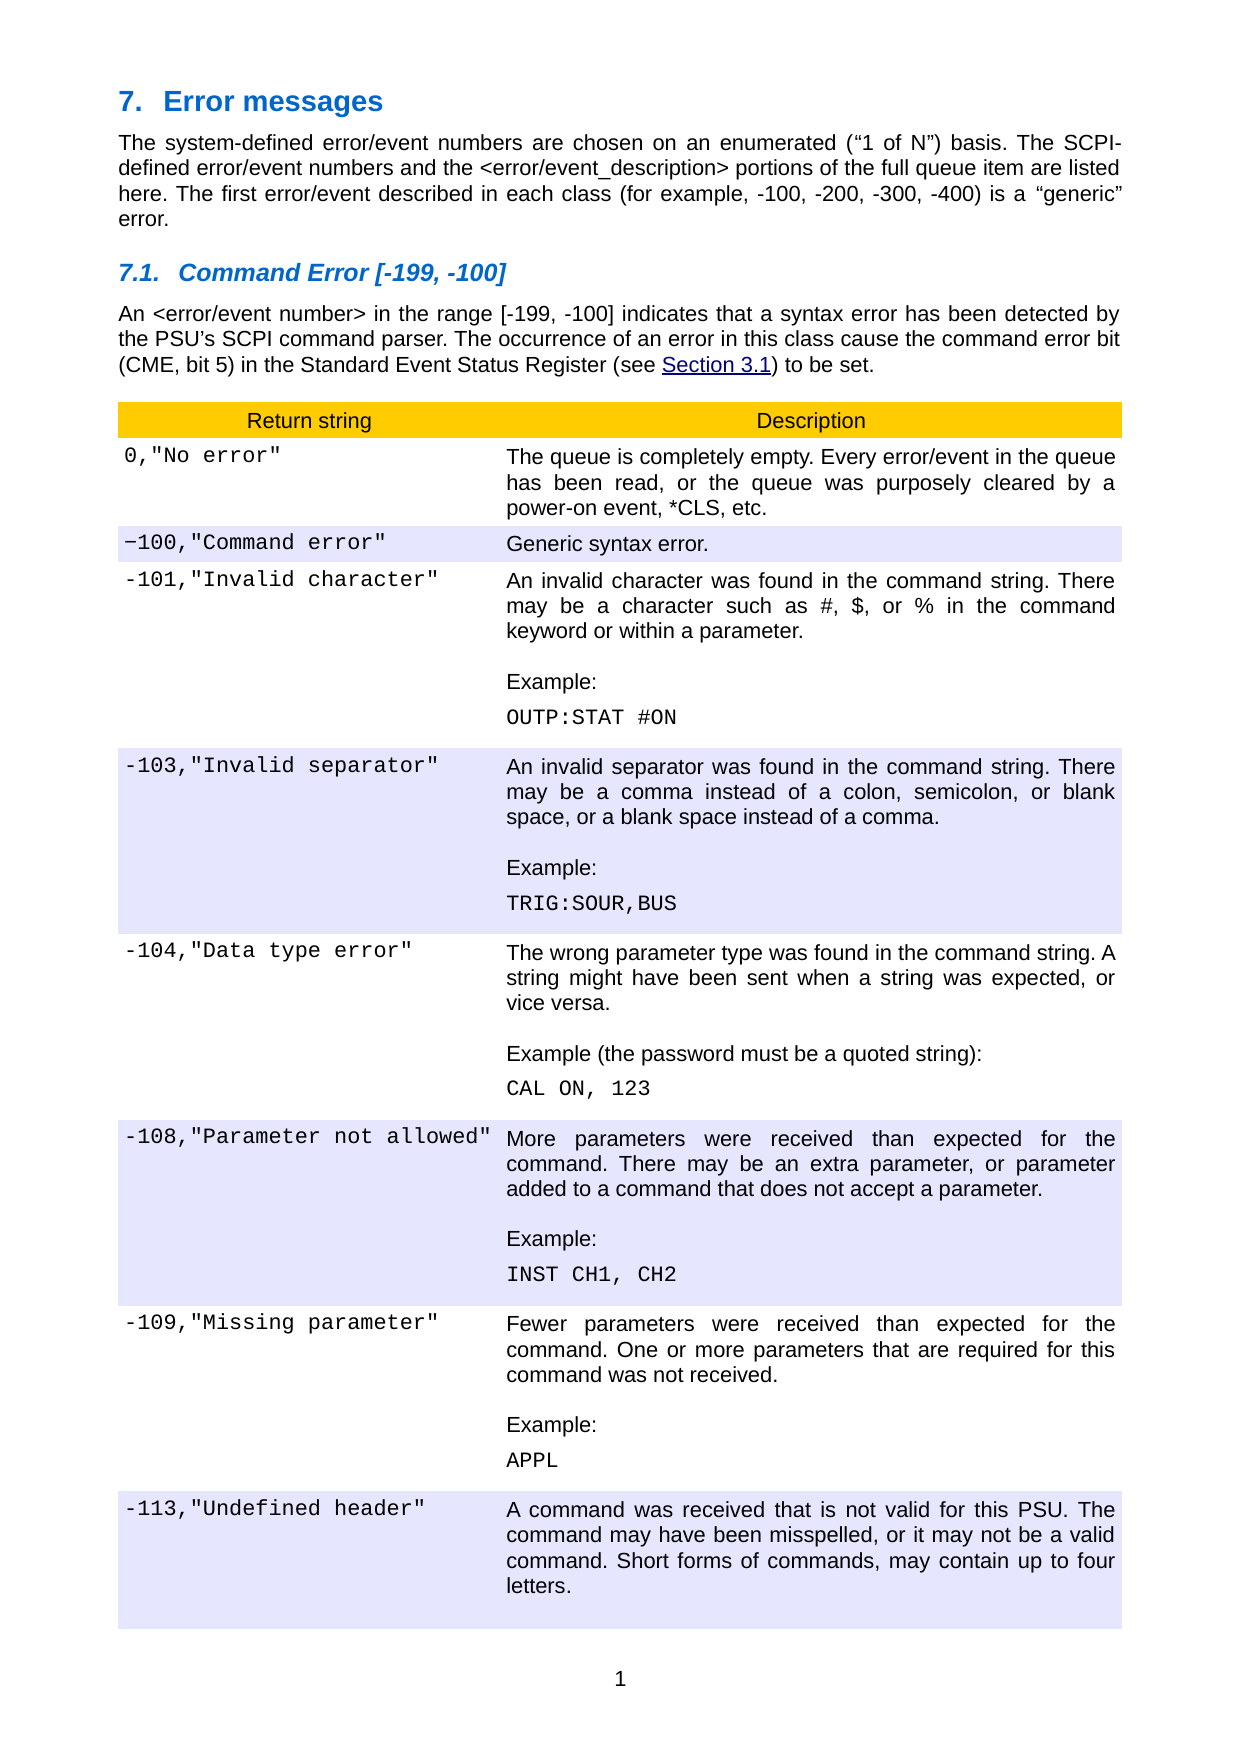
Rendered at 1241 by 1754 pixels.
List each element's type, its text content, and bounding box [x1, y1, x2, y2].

table_cell -109,"Missing parameter" [118, 1306, 500, 1491]
subtitle Command Error [-199, -100] [118, 257, 1122, 286]
table_cell The queue is completely empty. Every error/event in the queue has been read, or the queue was purposely cleared by a power-on event, *CLS, etc. [500, 439, 1122, 526]
table_cell A command was received that is not valid for this PSU. The command may have been misspelled, or it may not be a valid command. Short forms of commands, may contain up to four letters. [500, 1491, 1122, 1629]
table_cell -103,"Invalid separator" [118, 748, 500, 934]
text An <error/event number> in the range [-199, -100] indicates that a syntax error has been detected by the PSU’s SCPI command parser. The occurrence of an error in this class cause the command error bit (CME, bit 5) in the Standard Event Status Register (see Section 3.1) to be set. [118, 301, 1122, 377]
table_cell Generic syntax error. [500, 526, 1122, 562]
table_cell More parameters were received than expected for the command. There may be an extra parameter, or parameter added to a command that does not accept a parameter. Example: INST CH1, CH2 [500, 1120, 1122, 1306]
table_cell Fewer parameters were received than expected for the command. One or more parameters that are required for this command was not received. Example: APPL [500, 1306, 1122, 1491]
table_header Description [500, 402, 1122, 438]
table_cell An invalid character was found in the command string. There may be a character such as #, $, or % in the command keyword or within a parameter. Example: OUTP:STAT #ON [500, 562, 1122, 748]
text The system-defined error/event numbers are chosen on an enumerated (“1 of N”) basis. The SCPI-defined error/event numbers and the <error/event_description> portions of the full queue item are listed here. The first error/event described in each class (for example, -100, -200, -300, -400) is a “generic” error. [118, 130, 1122, 231]
table_cell -104,"Data type error" [118, 934, 500, 1120]
table_cell 0,"No error" [118, 439, 500, 526]
table_cell −100,"Command error" [118, 526, 500, 562]
table_cell An invalid separator was found in the command string. There may be a comma instead of a colon, semicolon, or blank space, or a blank space instead of a comma. Example: TRIG:SOUR,BUS [500, 748, 1122, 934]
table_cell The wrong parameter type was found in the command string. A string might have been sent when a string was expected, or vice versa. Example (the password must be a quoted string): CAL ON, 123 [500, 934, 1122, 1120]
table_cell -101,"Invalid character" [118, 562, 500, 748]
table_cell -108,"Parameter not allowed" [118, 1120, 500, 1306]
table_header Return string [118, 402, 500, 438]
table_cell -113,"Undefined header" [118, 1491, 500, 1629]
subtitle Error messages [118, 84, 1122, 118]
